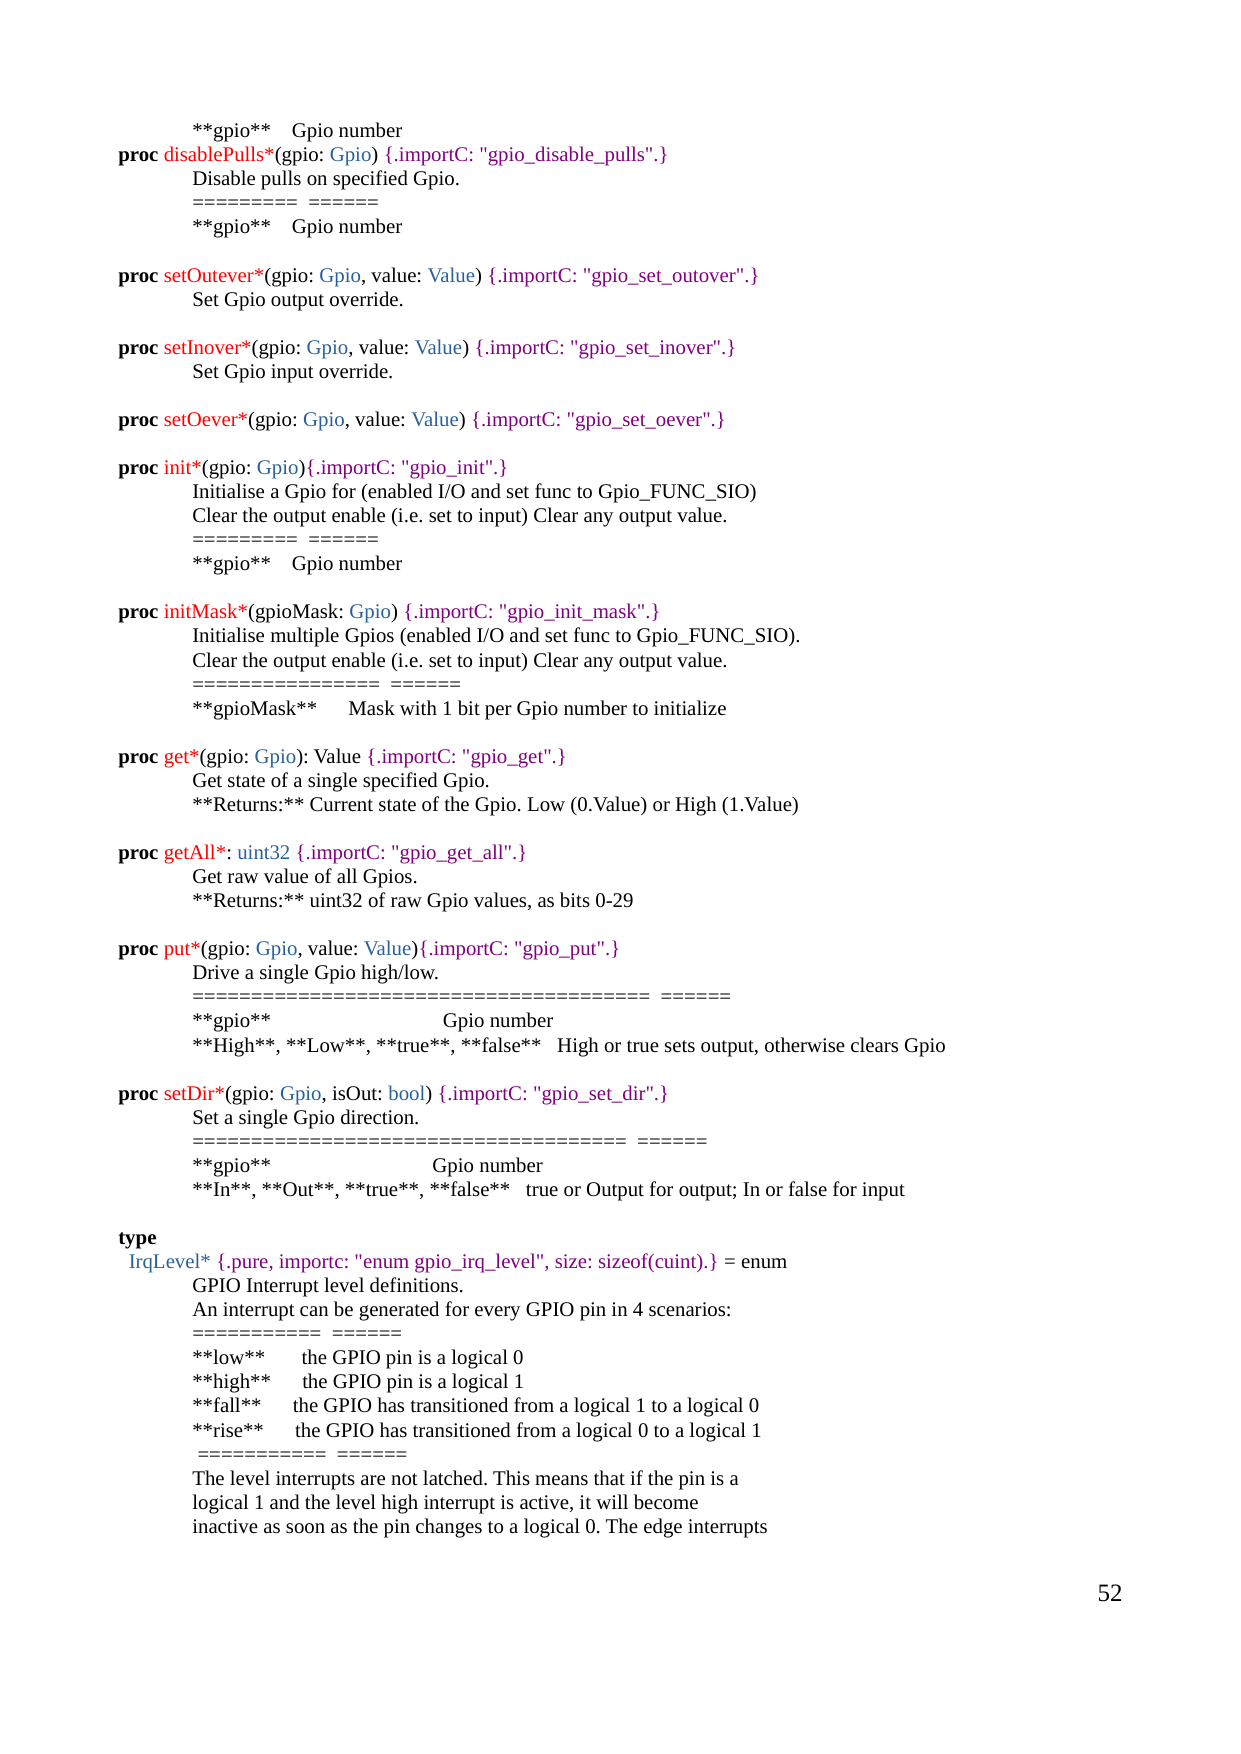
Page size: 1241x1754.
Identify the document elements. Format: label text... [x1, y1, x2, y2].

text **low** the GPIO pin is a logical 0 [118, 1345, 1122, 1369]
text **Returns:** uint32 of raw Gpio values, as bits 0-29 [118, 888, 1122, 912]
text Set a single Gpio direction. [118, 1105, 1122, 1129]
text **rise** the GPIO has transitioned from a logical 0 to a logical 1 [118, 1417, 1122, 1442]
text proc init*(gpio: Gpio){.importC: "gpio_init".} [118, 455, 1122, 479]
text **gpio** Gpio number [118, 118, 1122, 142]
text IrqLevel* {.pure, importc: "enum gpio_irq_level", size: sizeof(cuint).} = enum [118, 1249, 1122, 1273]
text **gpioMask** Mask with 1 bit per Gpio number to initialize [118, 696, 1122, 720]
text ================ ====== [118, 672, 1122, 696]
text Initialise multiple Gpios (enabled I/O and set func to Gpio_FUNC_SIO). [118, 623, 1122, 647]
text Set Gpio output override. [118, 287, 1122, 311]
text Get raw value of all Gpios. [118, 864, 1122, 888]
text proc setDir*(gpio: Gpio, isOut: bool) {.importC: "gpio_set_dir".} [118, 1081, 1122, 1105]
text **gpio** Gpio number [118, 1153, 1122, 1177]
text Disable pulls on specified Gpio. [118, 166, 1122, 190]
text proc initMask*(gpioMask: Gpio) {.importC: "gpio_init_mask".} [118, 599, 1122, 623]
text Get state of a single specified Gpio. [118, 768, 1122, 792]
text proc put*(gpio: Gpio, value: Value){.importC: "gpio_put".} [118, 936, 1122, 960]
text proc disablePulls*(gpio: Gpio) {.importC: "gpio_disable_pulls".} [118, 142, 1122, 166]
text **Returns:** Current state of the Gpio. Low (0.Value) or High (1.Value) [118, 792, 1122, 816]
text The level interrupts are not latched. This means that if the pin is a [118, 1466, 1122, 1490]
text Drive a single Gpio high/low. [118, 960, 1122, 984]
text Initialise a Gpio for (enabled I/O and set func to Gpio_FUNC_SIO) [118, 479, 1122, 503]
text ======================================= ====== [118, 984, 1122, 1008]
text Clear the output enable (i.e. set to input) Clear any output value. [118, 503, 1122, 527]
text =========== ====== [118, 1321, 1122, 1345]
text **gpio** Gpio number [118, 1008, 1122, 1032]
text **High**, **Low**, **true**, **false** High or true sets output, otherwise clears Gpio [118, 1032, 1122, 1057]
text ===================================== ====== [118, 1129, 1122, 1153]
text proc getAll*: uint32 {.importC: "gpio_get_all".} [118, 840, 1122, 864]
text ========= ====== [118, 190, 1122, 214]
text An interrupt can be generated for every GPIO pin in 4 scenarios: [118, 1297, 1122, 1321]
text **gpio** Gpio number [118, 214, 1122, 238]
text **gpio** Gpio number [118, 551, 1122, 575]
text GPIO Interrupt level definitions. [118, 1273, 1122, 1297]
text proc setOutever*(gpio: Gpio, value: Value) {.importC: "gpio_set_outover".} [118, 262, 1122, 287]
text Set Gpio input override. [118, 359, 1122, 383]
text proc setInover*(gpio: Gpio, value: Value) {.importC: "gpio_set_inover".} [118, 335, 1122, 359]
text Clear the output enable (i.e. set to input) Clear any output value. [118, 647, 1122, 672]
text proc get*(gpio: Gpio): Value {.importC: "gpio_get".} [118, 744, 1122, 768]
text ========= ====== [118, 527, 1122, 551]
text proc setOever*(gpio: Gpio, value: Value) {.importC: "gpio_set_oever".} [118, 407, 1122, 431]
text =========== ====== [118, 1442, 1122, 1466]
text **In**, **Out**, **true**, **false** true or Output for output; In or false for input [118, 1177, 1122, 1201]
text logical 1 and the level high interrupt is active, it will become [118, 1490, 1122, 1514]
text inactive as soon as the pin changes to a logical 0. The edge interrupts [118, 1514, 1122, 1538]
text **high** the GPIO pin is a logical 1 [118, 1369, 1122, 1393]
text type [118, 1225, 1122, 1249]
text **fall** the GPIO has transitioned from a logical 1 to a logical 0 [118, 1393, 1122, 1417]
